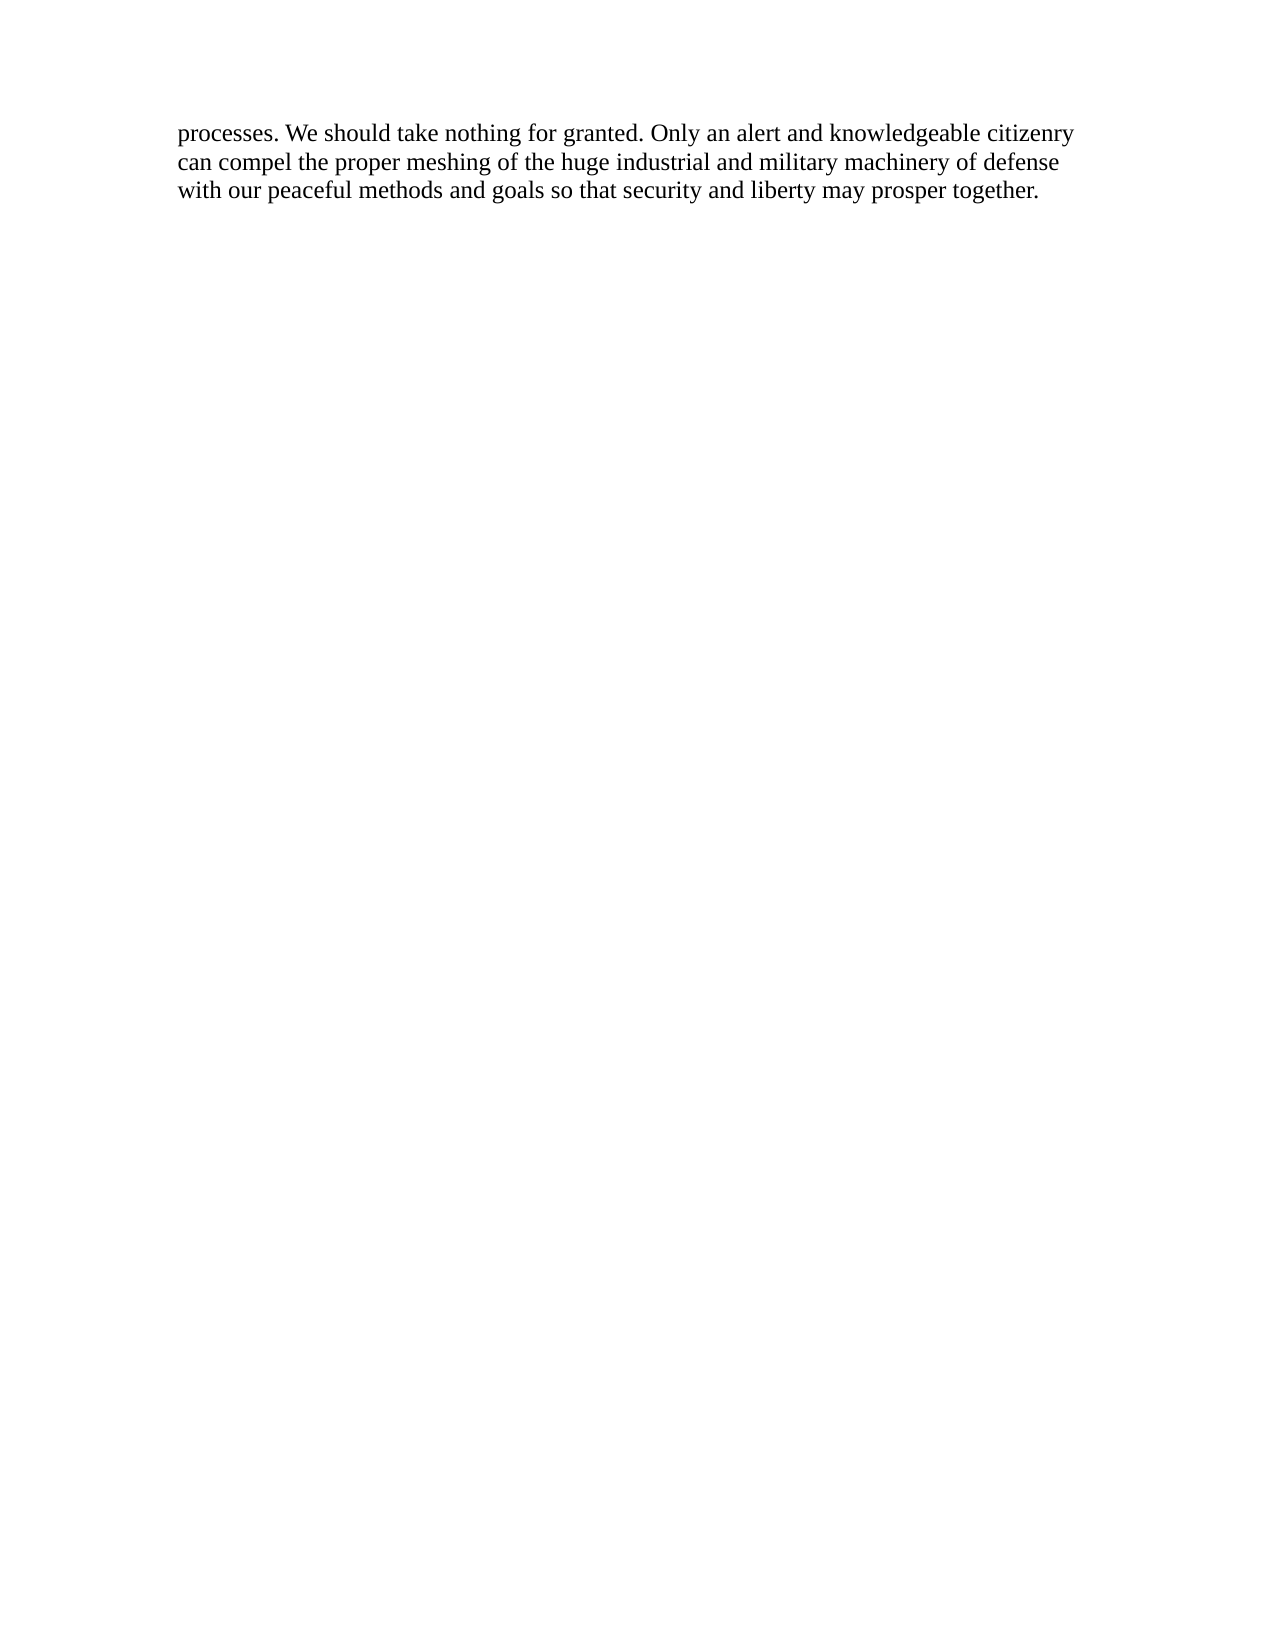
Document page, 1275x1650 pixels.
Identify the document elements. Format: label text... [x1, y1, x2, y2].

text processes. We should take nothing for granted. Only an alert and knowledgeable citizenry can compel the proper meshing of the huge industrial and military machinery of defense with our peaceful methods and goals so that security and liberty may prosper together. [177, 118, 1098, 204]
